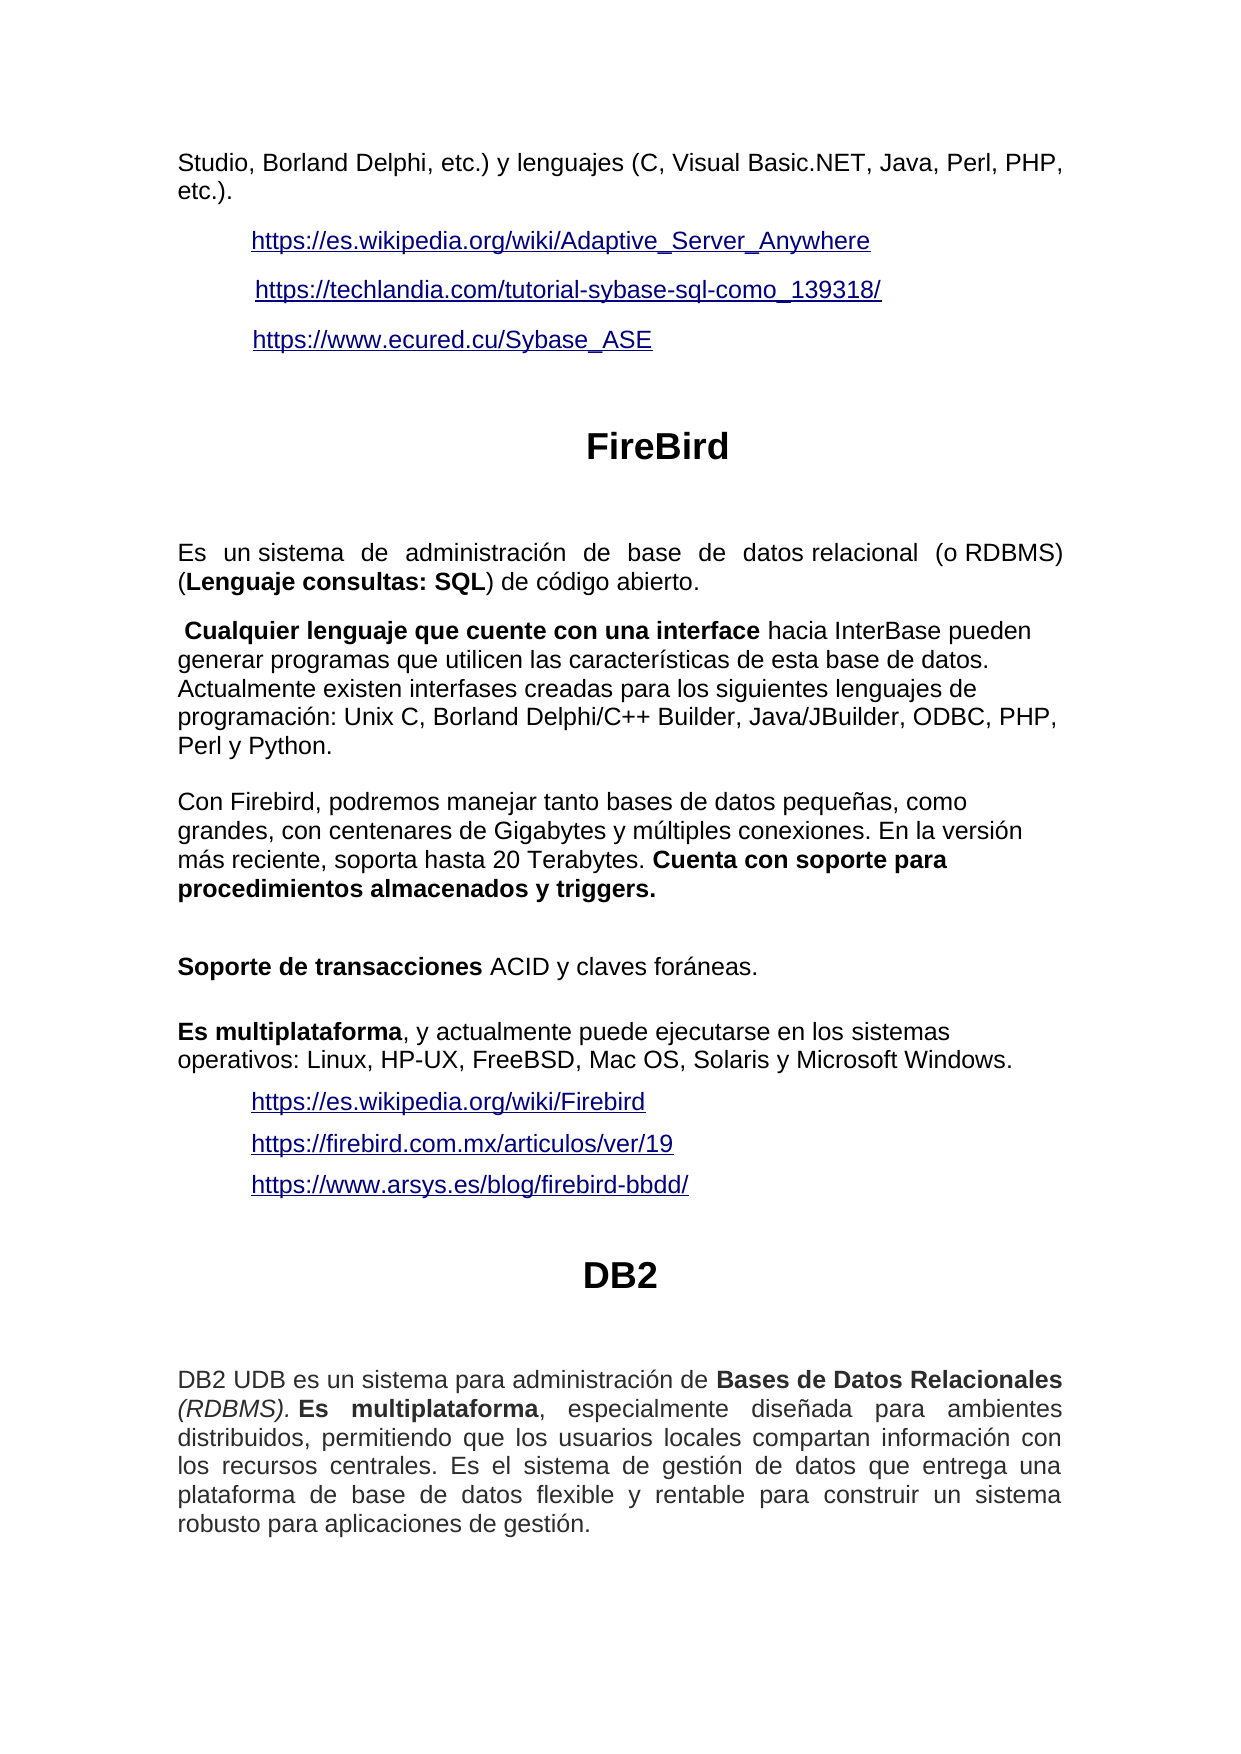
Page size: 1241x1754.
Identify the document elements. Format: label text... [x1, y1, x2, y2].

text Es multiplataforma, y actualmente puede ejecutarse en los sistemas operativos: Linux, HP-UX, FreeBSD, Mac OS, Solaris y Microsoft Windows. [177, 1017, 1063, 1074]
text https://es.wikipedia.org/wiki/Firebird [177, 1087, 1063, 1116]
text https://www.ecured.cu/Sybase_ASE [252, 325, 1063, 354]
text Studio, Borland Delphi, etc.) y lenguajes (C, Visual Basic.NET, Java, Perl, PHP, etc.). [177, 148, 1063, 205]
text https://firebird.com.mx/articulos/ver/19 [177, 1129, 1063, 1157]
text https://techlandia.com/tutorial-sybase-sql-como_139318/ [255, 276, 1063, 304]
text Con Firebird, podremos manejar tanto bases de datos pequeñas, como grandes, con centenares de Gigabytes y múltiples conexiones. En la versión más reciente, soporta hasta 20 Terabytes. Cuenta con soporte para procedimientos almacenados y triggers. [177, 787, 1063, 902]
text FireBird [252, 424, 1063, 467]
text https://es.wikipedia.org/wiki/Adaptive_Server_Anywhere [177, 226, 1063, 255]
text Es un sistema de administración de base de datos relacional (o RDBMS) (Lenguaje consultas: SQL) de código abierto. [177, 538, 1063, 595]
text Cualquier lenguaje que cuente con una interface hacia InterBase pueden generar programas que utilicen las características de esta base de datos. Actualmente existen interfases creadas para los siguientes lenguajes de programación: Unix C, Borland Delphi/C++ Builder, Java/JBuilder, ODBC, PHP, Perl y Python. [177, 616, 1063, 760]
text Soporte de transacciones ACID y claves foráneas. [177, 952, 1063, 981]
text DB2 UDB es un sistema para administración de Bases de Datos Relacionales (RDBMS). Es multiplataforma, especialmente diseñada para ambientes distribuidos, permitiendo que los usuarios locales compartan información con los recursos centrales. Es el sistema de gestión de datos que entrega una plataforma de base de datos flexible y rentable para construir un sistema robusto para aplicaciones de gestión. [177, 1365, 1063, 1537]
text https://www.arsys.es/blog/firebird-bbdd/ [177, 1170, 1063, 1199]
text DB2 [177, 1253, 1063, 1296]
